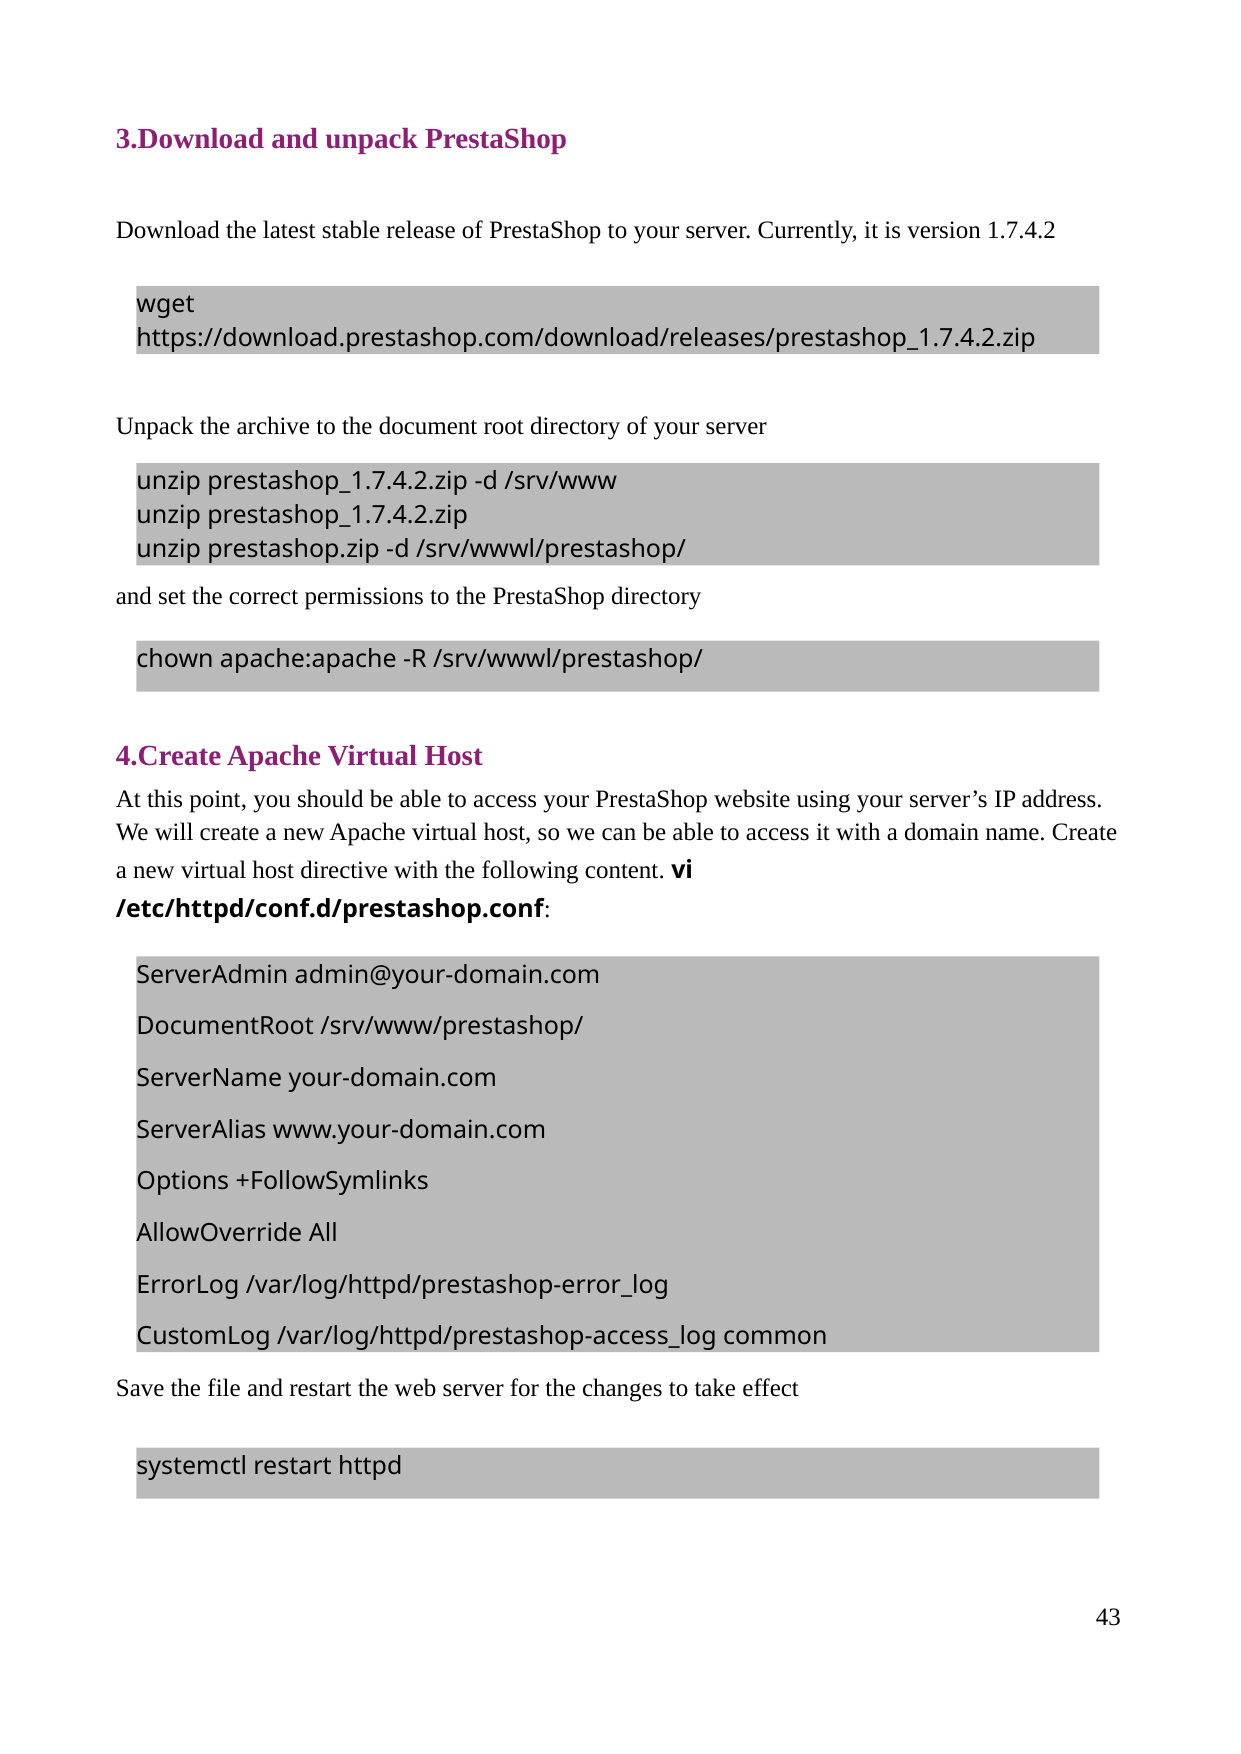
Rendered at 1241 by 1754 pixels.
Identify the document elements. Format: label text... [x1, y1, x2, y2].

subtitle 3.Download and unpack PrestaShop [116, 121, 1120, 155]
subtitle 4.Create Apache Virtual Host [116, 738, 1120, 772]
text Download the latest stable release of PrestaShop to your server. Currently, it is version 1.7.4.2 [116, 215, 1120, 243]
text At this point, you should be able to access your PrestaShop website using your server’s IP address. We will create a new Apache virtual host, so we can be able to access it with a domain name. Create a new virtual host directive with the following content. vi /etc/httpd/conf.d/prestashop.conf: [116, 784, 1120, 924]
text Unpack the archive to the document root directory of your server [116, 411, 1120, 439]
text Save the file and restart the web server for the changes to take effect [116, 944, 1120, 1402]
text and set the correct permissions to the PrestaShop directory [116, 482, 1120, 610]
